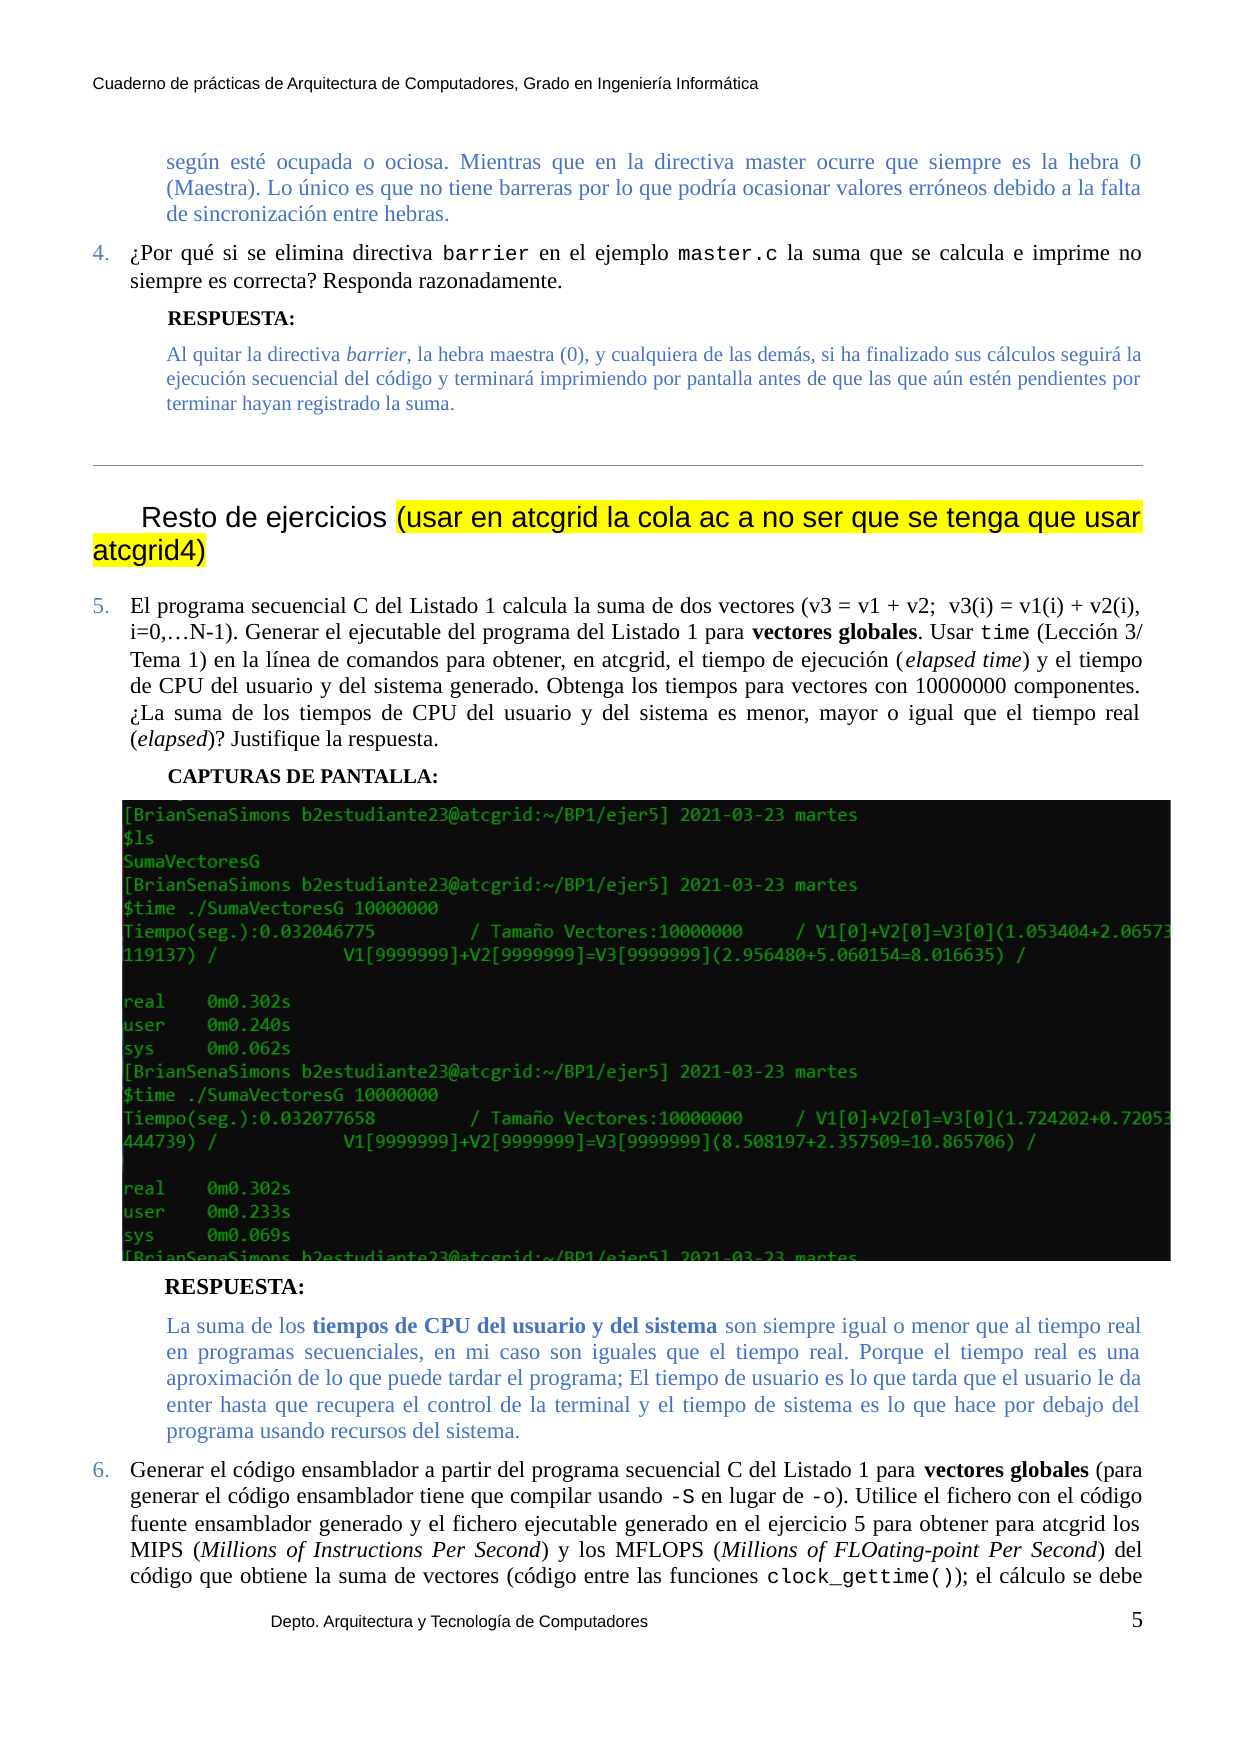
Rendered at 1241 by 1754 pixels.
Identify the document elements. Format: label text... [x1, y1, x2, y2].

list La suma de los tiempos de CPU del usuario y del sistema son siempre igual o menor que al tiempo real en programas secuenciales, en mi caso son iguales que el tiempo real. Porque el tiempo real es una aproximación de lo que puede tardar el programa; El tiempo de usuario es lo que tarda que el usuario le da enter hasta que recupera el control de la terminal y el tiempo de sistema es lo que hace por debajo del programa usando recursos del sistema. [166, 1312, 1143, 1443]
list RESPUESTA: [130, 1273, 1143, 1299]
list Generar el código ensamblador a partir del programa secuencial C del Listado 1 para vectores globales (para generar el código ensamblador tiene que compilar usando -S en lugar de -o). Utilice el fichero con el código fuente ensamblador generado y el fichero ejecutable generado en el ejercicio 5 para obtener para atcgrid los MIPS (Millions of Instructions Per Second) y los MFLOPS (Millions of FLOating-point Per Second) del código que obtiene la suma de vectores (código entre las funciones clock_gettime()); el cálculo se debe [92, 1456, 1143, 1590]
list ¿Por qué si se elimina directiva barrier en el ejemplo master.c la suma que se calcula e imprime no siempre es correcta? Responda razonadamente. [92, 239, 1143, 293]
text según esté ocupada o ociosa. Mientras que en la directiva master ocurre que siempre es la hebra 0 (Maestra). Lo único es que no tiene barreras por lo que podría ocasionar valores erróneos debido a la falta de sincronización entre hebras. [166, 148, 1143, 227]
text RESPUESTA: [167, 306, 1143, 330]
list El programa secuencial C del Listado 1 calcula la suma de dos vectores (v3 = v1 + v2; v3(i) = v1(i) + v2(i), i=0,…N-1). Generar el ejecutable del programa del Listado 1 para vectores globales. Usar time (Lección 3/ Tema 1) en la línea de comandos para obtener, en atcgrid, el tiempo de ejecución (elapsed time) y el tiempo de CPU del usuario y del sistema generado. Obtenga los tiempos para vectores con 10000000 componentes. ¿La suma de los tiempos de CPU del usuario y del sistema es menor, mayor o igual que el tiempo real (elapsed)? Justifique la respuesta. [92, 592, 1143, 751]
text CAPTURAS DE PANTALLA: [167, 764, 1143, 788]
text Al quitar la directiva barrier, la hebra maestra (0), y cualquiera de las demás, si ha finalizado sus cálculos seguirá la ejecución secuencial del código y terminará imprimiendo por pantalla antes de que las que aún estén pendientes por terminar hayan registrado la suma. [166, 342, 1143, 414]
subtitle Resto de ejercicios (usar en atcgrid la cola ac a no ser que se tenga que usar atcgrid4) [92, 500, 1143, 567]
